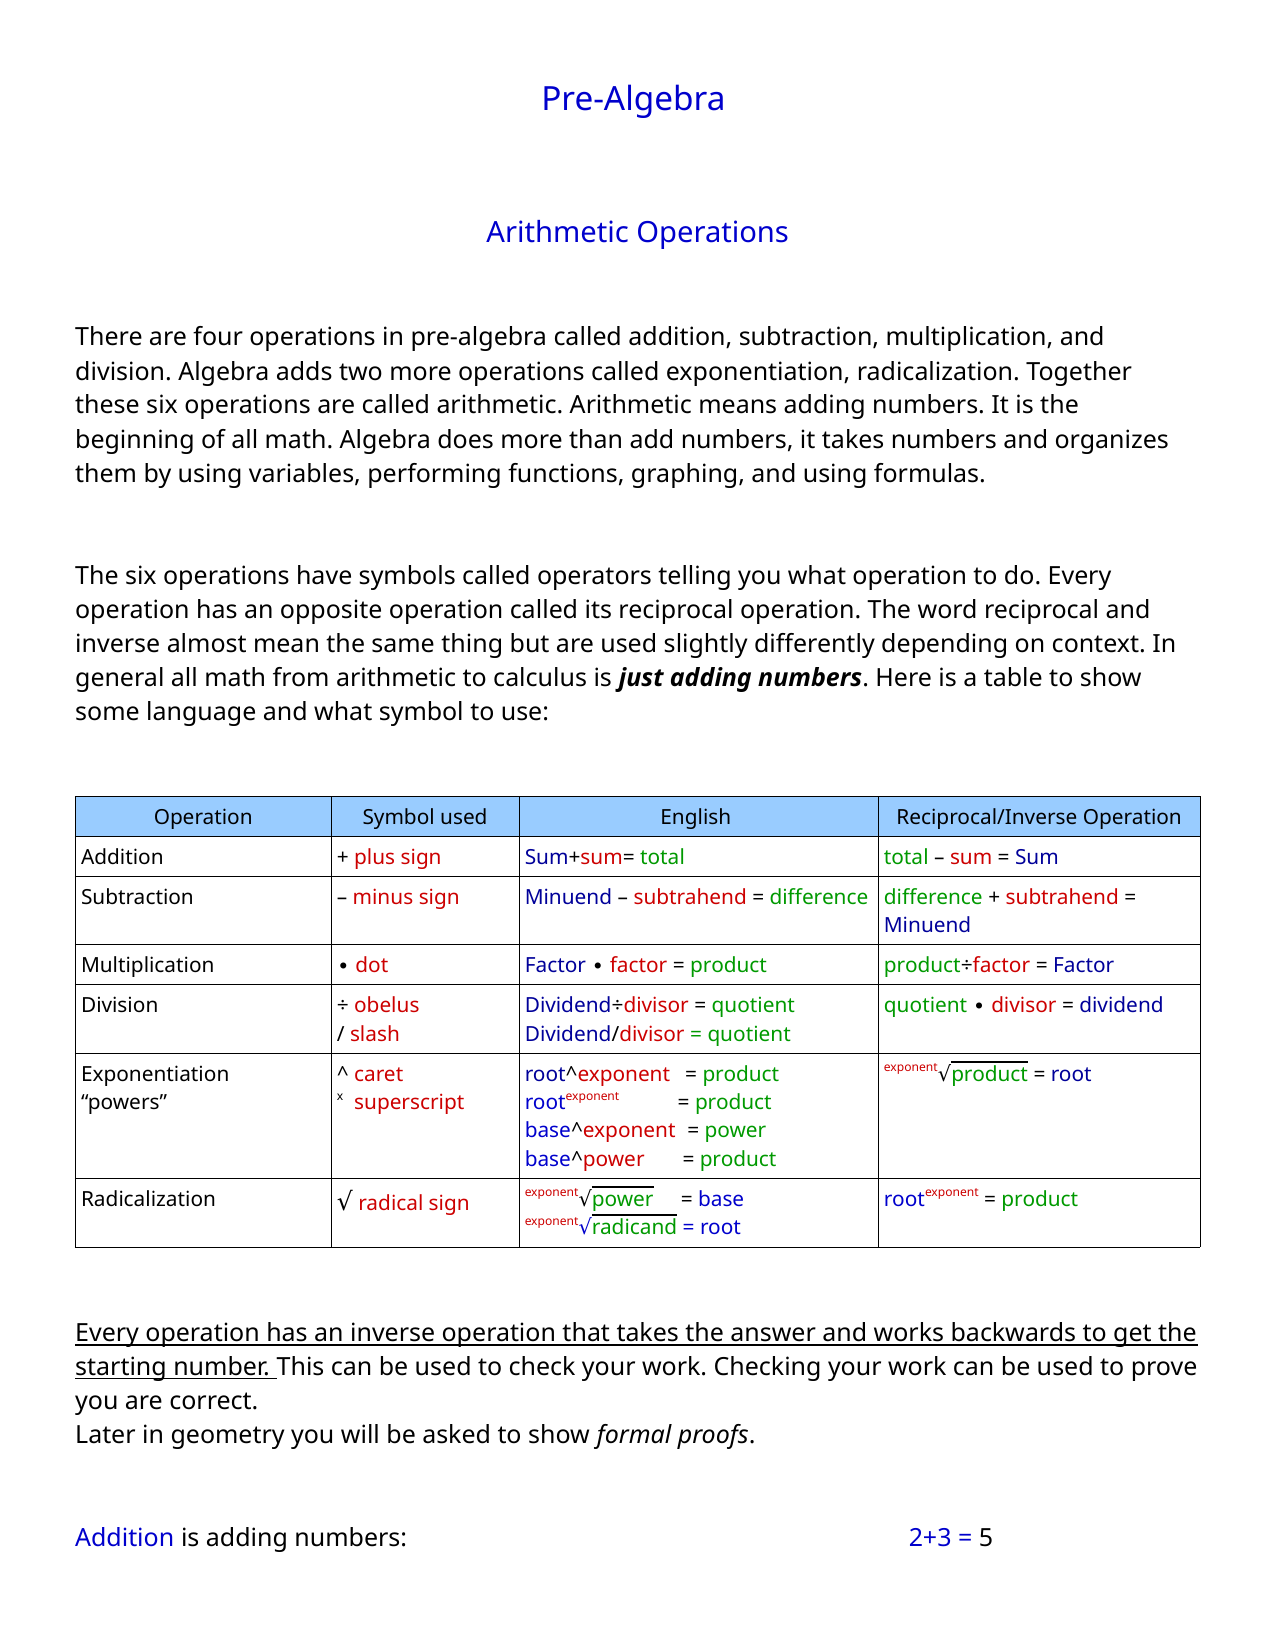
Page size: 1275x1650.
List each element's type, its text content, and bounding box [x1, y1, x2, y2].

table_cell Subtraction [76, 877, 331, 944]
table_cell √ radical sign [332, 1179, 519, 1247]
text Pre-Algebra [75, 75, 1200, 120]
table_cell total – sum = Sum [879, 837, 1200, 876]
text There are four operations in pre-algebra called addition, subtraction, multiplication, and division. Algebra adds two more operations called exponentiation, radicalization. Together these six operations are called arithmetic. Arithmetic means adding numbers. It is the beginning of all math. Algebra does more than add numbers, it takes numbers and organizes them by using variables, performing functions, graphing, and using formulas. [75, 319, 1200, 489]
table_cell product÷factor = Factor [879, 945, 1200, 984]
table_cell Multiplication [76, 945, 331, 984]
table_cell + plus sign [332, 837, 519, 876]
text The six operations have symbols called operators telling you what operation to do. Every operation has an opposite operation called its reciprocal operation. The word reciprocal and inverse almost mean the same thing but are used slightly differently depending on context. In general all math from arithmetic to calculus is just adding numbers. Here is a table to show some language and what symbol to use: [75, 557, 1200, 728]
table_header English [520, 797, 878, 836]
table_cell – minus sign [332, 877, 519, 944]
table_cell Dividend÷divisor = quotient Dividend/divisor = quotient [520, 985, 878, 1053]
table_cell Minuend – subtrahend = difference [520, 877, 878, 944]
table_header Reciprocal/Inverse Operation [879, 797, 1200, 836]
text Arithmetic Operations [75, 211, 1200, 251]
table_cell ^ caret x superscript [332, 1054, 519, 1178]
text Every operation has an inverse operation that takes the answer and works backwards to get the starting number. This can be used to check your work. Checking your work can be used to prove you are correct. [75, 1315, 1200, 1417]
table_cell quotient ∙ divisor = dividend [879, 985, 1200, 1053]
table_cell Exponentiation “powers” [76, 1054, 331, 1178]
table_header Symbol used [332, 797, 519, 836]
table_cell difference + subtrahend = Minuend [879, 877, 1200, 944]
text Addition is adding numbers: 2+3 = 5 [75, 1519, 1200, 1553]
table_cell ∙ dot [332, 945, 519, 984]
table_header Operation [76, 797, 331, 836]
table_cell Radicalization [76, 1179, 331, 1247]
table_cell root^exponent = product rootexponent = product base^exponent = power base^power = product [520, 1054, 878, 1178]
text Later in geometry you will be asked to show formal proofs. [75, 1417, 1200, 1451]
table_cell Division [76, 985, 331, 1053]
table_cell exponent√product = root [879, 1054, 1200, 1178]
table_cell Sum+sum= total [520, 837, 878, 876]
table_cell exponent√power = base exponent√radicand = root [520, 1179, 878, 1247]
table_cell Addition [76, 837, 331, 876]
table_cell ÷ obelus / slash [332, 985, 519, 1053]
table_cell Factor ∙ factor = product [520, 945, 878, 984]
table_cell rootexponent = product [879, 1179, 1200, 1247]
